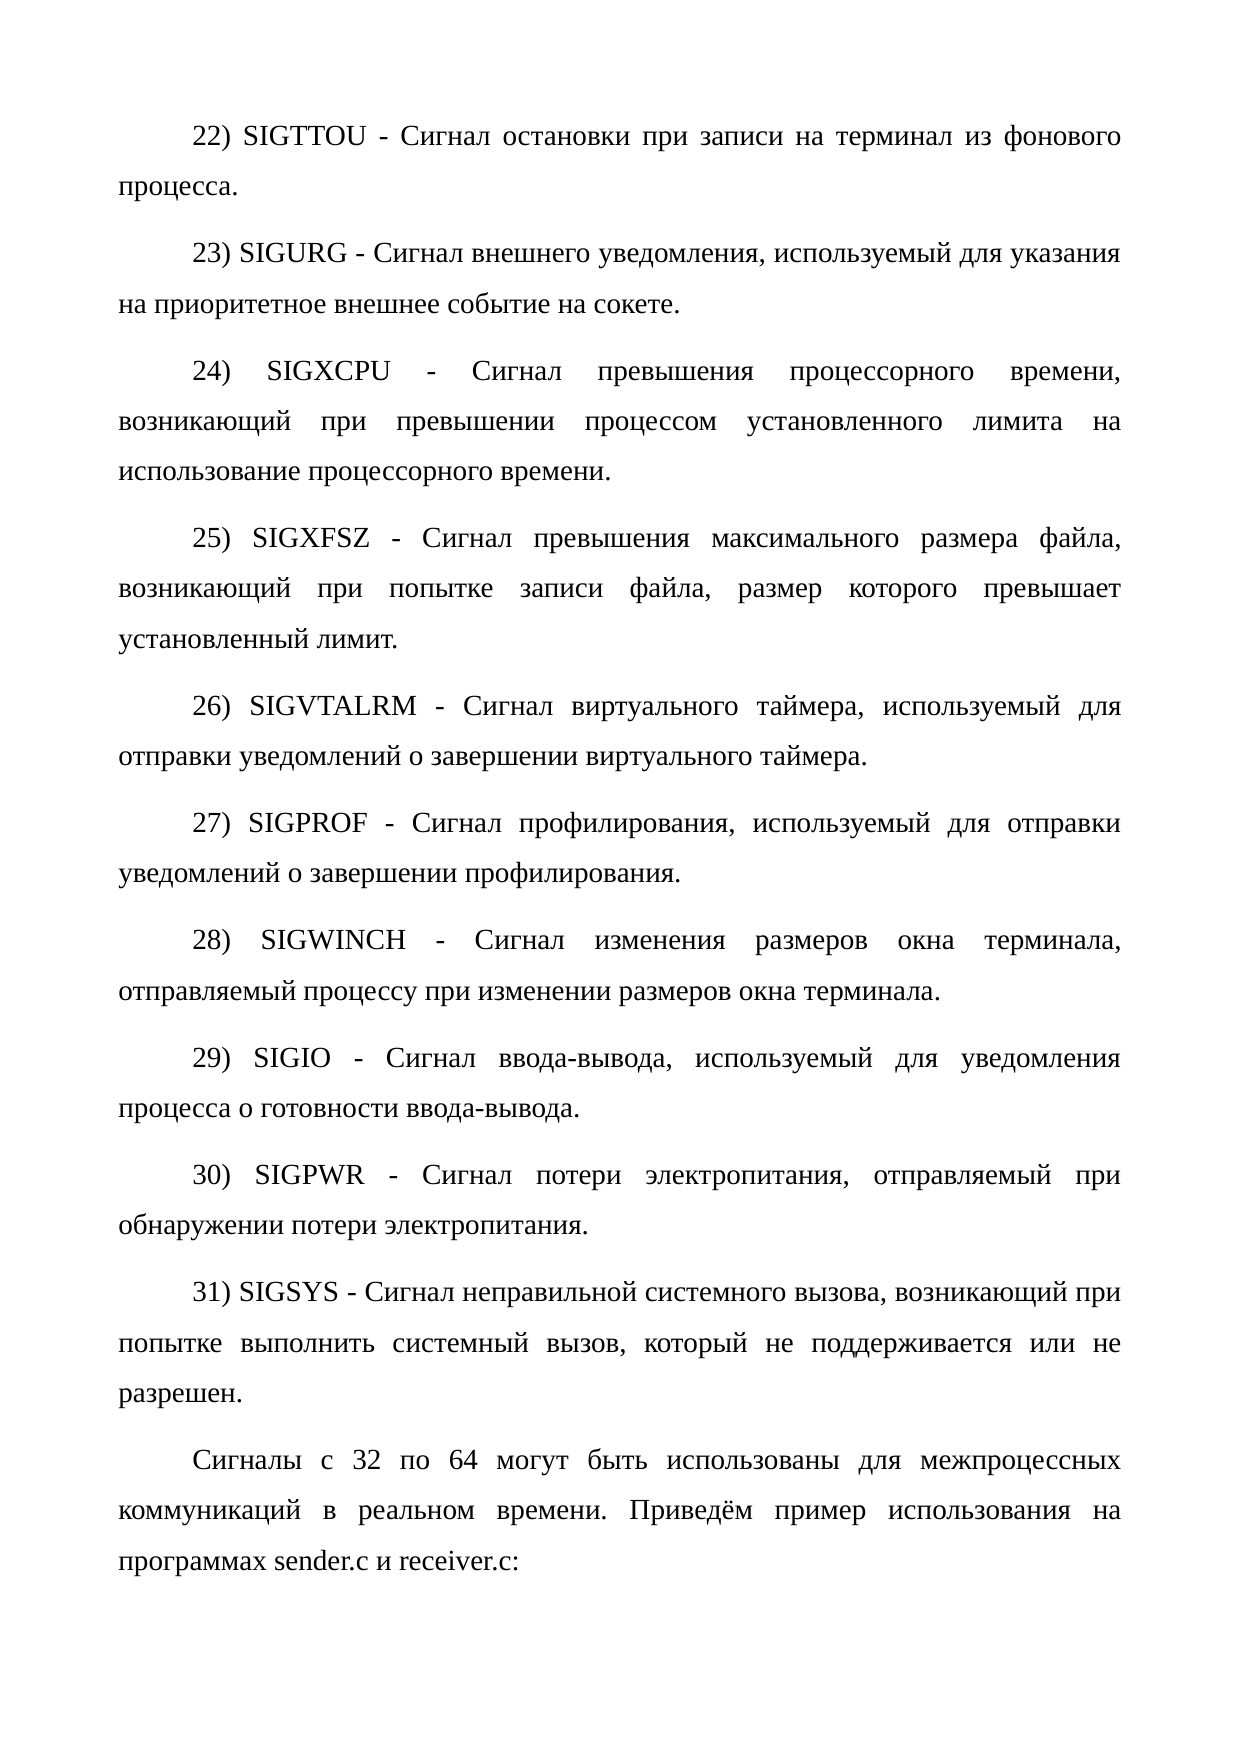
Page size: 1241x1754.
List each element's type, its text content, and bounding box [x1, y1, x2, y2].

text 28) SIGWINCH - Сигнал изменения размеров окна терминала, отправляемый процессу при изменении размеров окна терминала. [118, 922, 1122, 1006]
text 23) SIGURG - Сигнал внешнего уведомления, используемый для указания на приоритетное внешнее событие на сокете. [118, 235, 1122, 319]
text 31) SIGSYS - Сигнал неправильной системного вызова, возникающий при попытке выполнить системный вызов, который не поддерживается или не разрешен. [118, 1274, 1122, 1408]
text Сигналы с 32 по 64 могут быть использованы для межпроцессных коммуникаций в реальном времени. Приведём пример использования на программах sender.c и receiver.c: [118, 1442, 1122, 1576]
text 26) SIGVTALRM - Сигнал виртуального таймера, используемый для отправки уведомлений о завершении виртуального таймера. [118, 688, 1122, 772]
text 25) SIGXFSZ - Сигнал превышения максимального размера файла, возникающий при попытке записи файла, размер которого превышает установленный лимит. [118, 520, 1122, 654]
text 22) SIGTTOU - Сигнал остановки при записи на терминал из фонового процесса. [118, 118, 1122, 202]
text 24) SIGXCPU - Сигнал превышения процессорного времени, возникающий при превышении процессом установленного лимита на использование процессорного времени. [118, 353, 1122, 487]
text 30) SIGPWR - Сигнал потери электропитания, отправляемый при обнаружении потери электропитания. [118, 1157, 1122, 1241]
text 27) SIGPROF - Сигнал профилирования, используемый для отправки уведомлений о завершении профилирования. [118, 805, 1122, 889]
text 29) SIGIO - Сигнал ввода-вывода, используемый для уведомления процесса о готовности ввода-вывода. [118, 1040, 1122, 1124]
